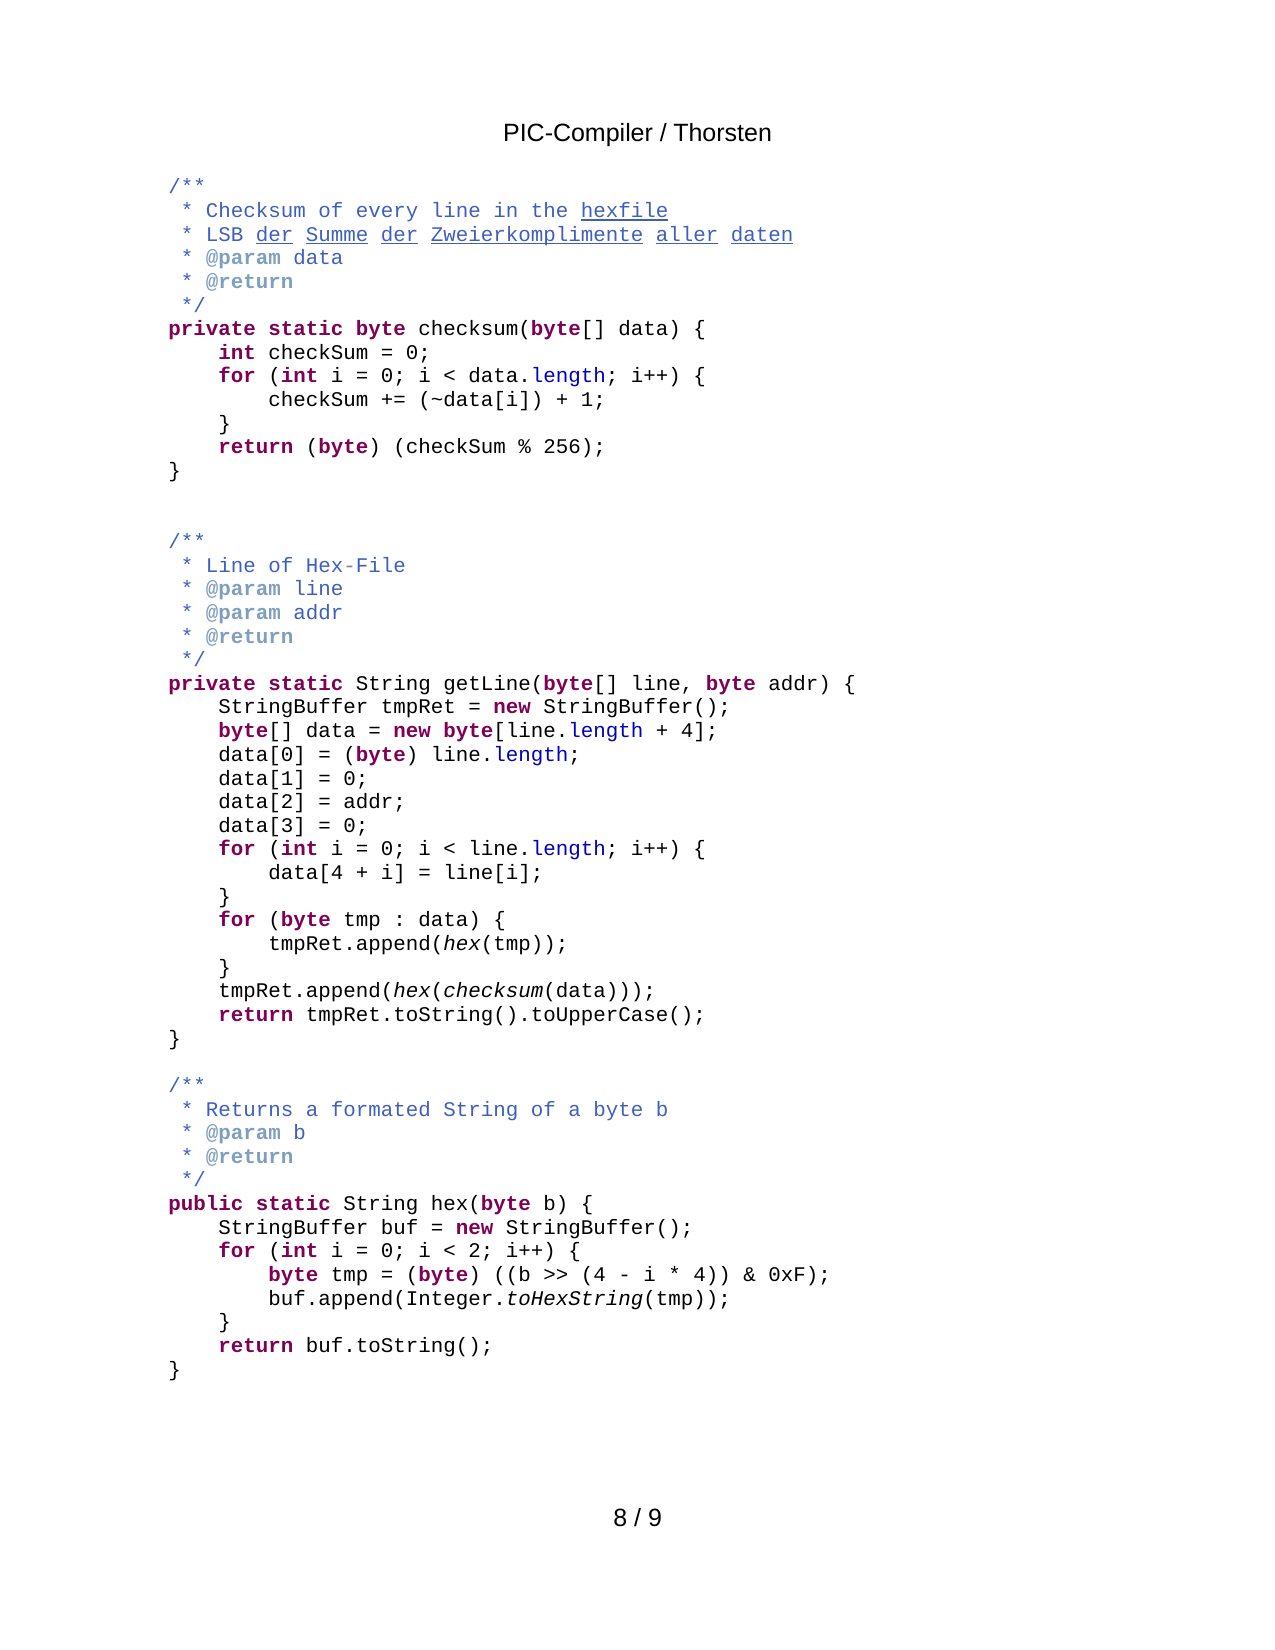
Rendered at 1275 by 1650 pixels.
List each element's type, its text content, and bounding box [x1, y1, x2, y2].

text * @return [118, 626, 1157, 649]
text } [118, 957, 1157, 980]
text /** [118, 176, 1157, 200]
text * Line of Hex-File [118, 555, 1157, 578]
text StringBuffer buf = new StringBuffer(); [118, 1217, 1157, 1240]
text } [118, 413, 1157, 436]
text /** [118, 1075, 1157, 1098]
text tmpRet.append(hex(tmp)); [118, 933, 1157, 957]
text return (byte) (checkSum % 256); [118, 436, 1157, 460]
text */ [118, 1169, 1157, 1193]
text private static String getLine(byte[] line, byte addr) { [118, 673, 1157, 697]
text int checkSum = 0; [118, 342, 1157, 366]
text for (byte tmp : data) { [118, 909, 1157, 933]
text * @param addr [118, 602, 1157, 626]
text * Returns a formated String of a byte b [118, 1098, 1157, 1122]
text } [118, 886, 1157, 909]
text return buf.toString(); [118, 1335, 1157, 1359]
text byte tmp = (byte) ((b >> (4 - i * 4)) & 0xF); [118, 1264, 1157, 1288]
text for (int i = 0; i < 2; i++) { [118, 1240, 1157, 1264]
text return tmpRet.toString().toUpperCase(); [118, 1004, 1157, 1028]
text * @param data [118, 247, 1157, 271]
text */ [118, 649, 1157, 673]
text data[1] = 0; [118, 767, 1157, 791]
text * @param line [118, 578, 1157, 602]
text */ [118, 294, 1157, 318]
text } [118, 1359, 1157, 1382]
text data[2] = addr; [118, 791, 1157, 815]
text buf.append(Integer.toHexString(tmp)); [118, 1288, 1157, 1311]
text private static byte checksum(byte[] data) { [118, 318, 1157, 342]
text } [118, 1028, 1157, 1051]
text public static String hex(byte b) { [118, 1193, 1157, 1217]
text * @return [118, 1146, 1157, 1169]
text * LSB der Summe der Zweierkomplimente aller daten [118, 224, 1157, 247]
text * Checksum of every line in the hexfile [118, 200, 1157, 224]
text /** [118, 531, 1157, 555]
text byte[] data = new byte[line.length + 4]; [118, 720, 1157, 744]
text tmpRet.append(hex(checksum(data))); [118, 980, 1157, 1004]
text StringBuffer tmpRet = new StringBuffer(); [118, 697, 1157, 720]
text } [118, 1311, 1157, 1335]
text for (int i = 0; i < data.length; i++) { [118, 366, 1157, 389]
text checkSum += (~data[i]) + 1; [118, 389, 1157, 413]
text data[4 + i] = line[i]; [118, 862, 1157, 886]
text for (int i = 0; i < line.length; i++) { [118, 838, 1157, 862]
text * @return [118, 271, 1157, 294]
text * @param b [118, 1122, 1157, 1146]
text data[3] = 0; [118, 815, 1157, 838]
text data[0] = (byte) line.length; [118, 744, 1157, 767]
text } [118, 460, 1157, 484]
